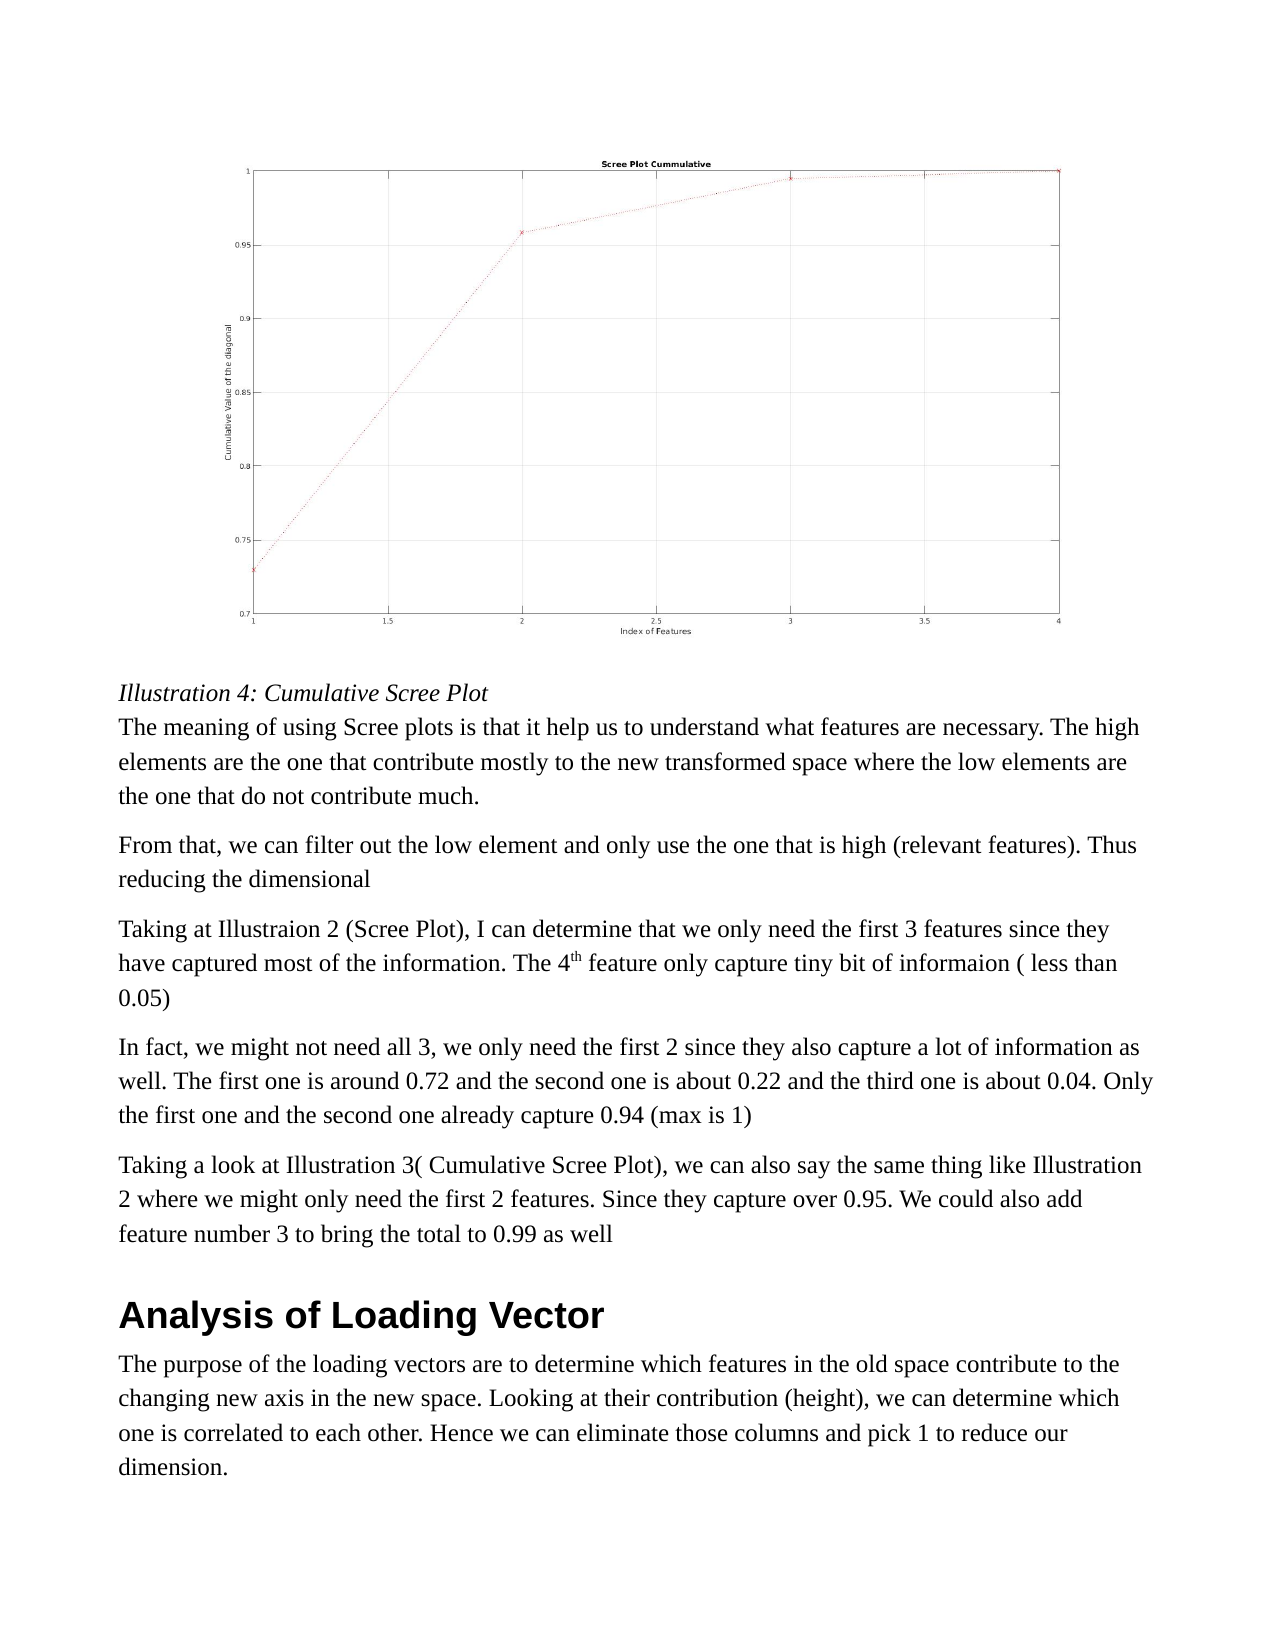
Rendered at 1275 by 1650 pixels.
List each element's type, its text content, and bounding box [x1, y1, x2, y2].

text From that, we can filter out the low element and only use the one that is high (relevant features). Thus reducing the dimensional [118, 830, 1157, 893]
text The purpose of the loading vectors are to determine which features in the old space contribute to the changing new axis in the new space. Looking at their contribution (height), we can determine which one is correlated to each other. Hence we can eliminate those columns and pick 1 to reduce our dimension. [118, 1349, 1157, 1481]
text Taking a look at Illustration 3( Cumulative Scree Plot), we can also say the same thing like Illustration 2 where we might only need the first 2 features. Since they capture over 0.95. We could also add feature number 3 to bring the total to 0.99 as well [118, 1150, 1157, 1247]
text [118, 118, 1157, 130]
subtitle Analysis of Loading Vector [118, 1293, 1157, 1336]
text The meaning of using Scree plots is that it help us to understand what features are necessary. The high elements are the one that contribute mostly to the new transformed space where the low elements are the one that do not contribute much. [118, 706, 1157, 810]
text Illustration 4: Cumulative Scree Plot [118, 673, 1157, 706]
text Taking at Illustraion 2 (Scree Plot), I can determine that we only need the first 3 features since they have captured most of the information. The 4th feature only capture tiny bit of informaion ( less than 0.05) [118, 914, 1157, 1011]
picture [118, 130, 1157, 673]
text In fact, we might not need all 3, we only need the first 2 since they also capture a lot of information as well. The first one is around 0.72 and the second one is about 0.22 and the third one is about 0.04. Only the first one and the second one already capture 0.94 (max is 1) [118, 1032, 1157, 1129]
